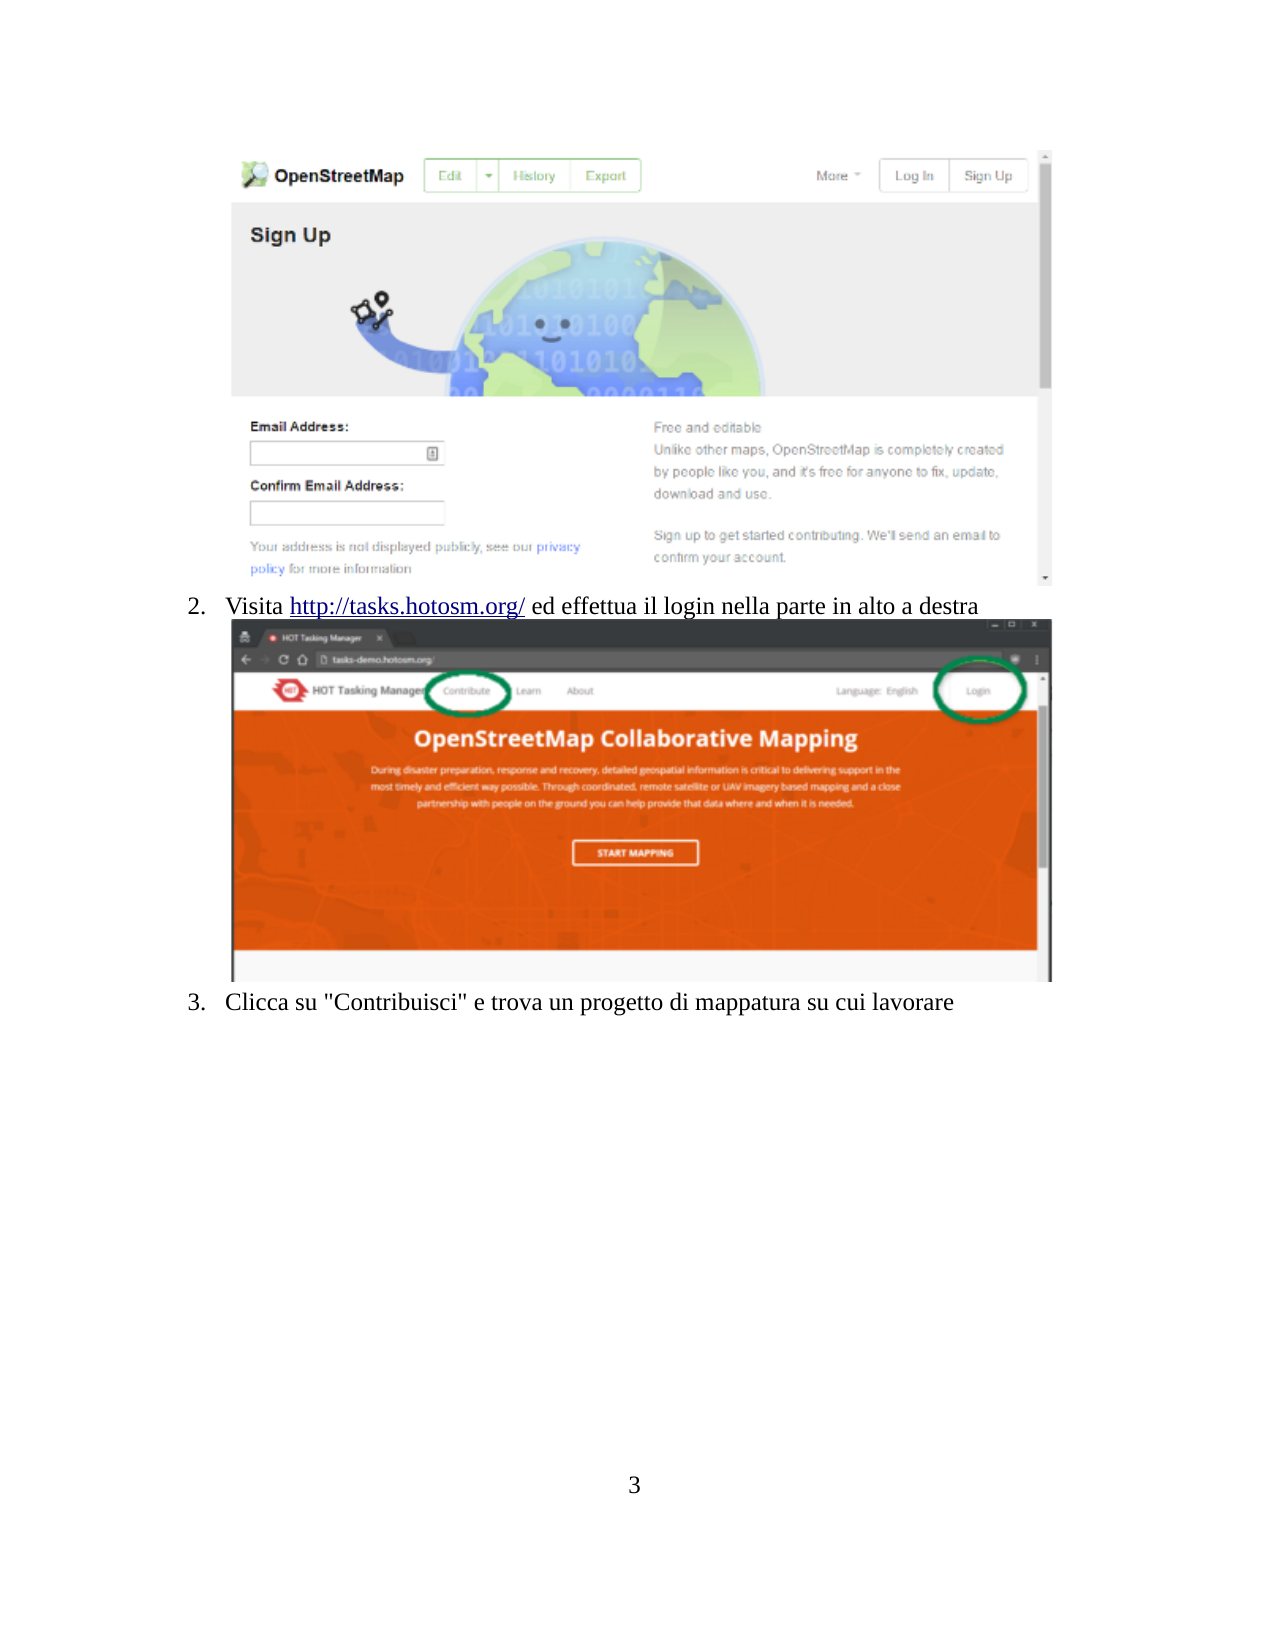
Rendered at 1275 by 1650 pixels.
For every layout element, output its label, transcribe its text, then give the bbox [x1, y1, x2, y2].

list Clicca su "Contribuisci" e trova un progetto di mappatura su cui lavorare [187, 987, 1125, 1016]
picture [231, 150, 1053, 586]
list Visita http://tasks.hotosm.org/ ed effettua il login nella parte in alto a destra [187, 591, 1125, 987]
picture [231, 619, 1053, 982]
list [187, 150, 1125, 591]
